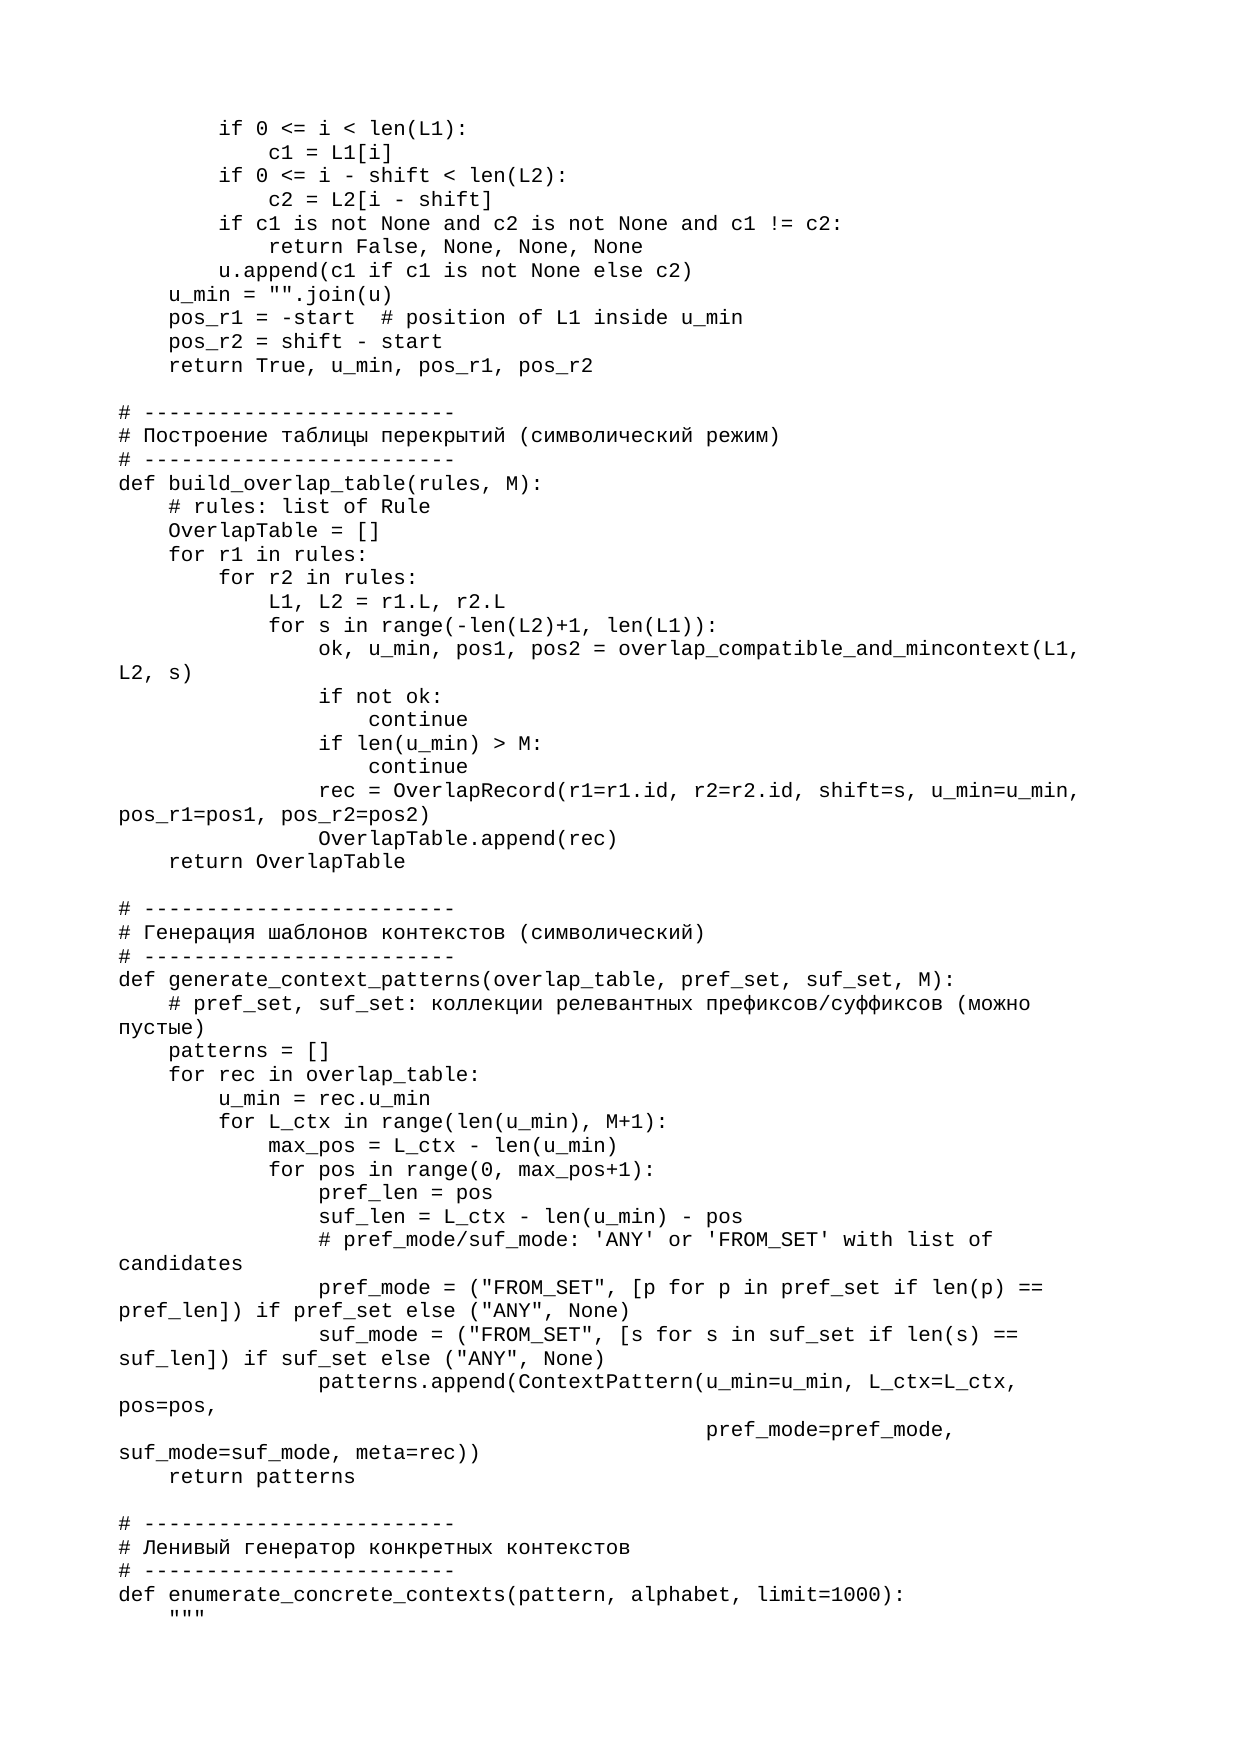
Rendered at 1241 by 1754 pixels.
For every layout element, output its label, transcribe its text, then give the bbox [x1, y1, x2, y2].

text max_pos = L_ctx - len(u_min) [118, 1135, 1122, 1158]
text for rec in overlap_table: [118, 1064, 1122, 1088]
text return patterns [118, 1466, 1122, 1489]
text # ------------------------- [118, 1513, 1122, 1537]
text # Построение таблицы перекрытий (символический режим) [118, 426, 1122, 449]
text u_min = "".join(u) [118, 284, 1122, 307]
text # Генерация шаблонов контекстов (символический) [118, 922, 1122, 946]
text for L_ctx in range(len(u_min), M+1): [118, 1111, 1122, 1135]
text continue [118, 757, 1122, 780]
text # ------------------------- [118, 402, 1122, 426]
text pref_len = pos [118, 1182, 1122, 1206]
text pos_r1 = -start # position of L1 inside u_min [118, 307, 1122, 331]
text patterns.append(ContextPattern(u_min=u_min, L_ctx=L_ctx, pos=pos, [118, 1371, 1122, 1419]
text rec = OverlapRecord(r1=r1.id, r2=r2.id, shift=s, u_min=u_min, pos_r1=pos1, pos_r2=pos2) [118, 780, 1122, 827]
text c2 = L2[i - shift] [118, 189, 1122, 213]
text c1 = L1[i] [118, 142, 1122, 165]
text suf_mode = ("FROM_SET", [s for s in suf_set if len(s) == suf_len]) if suf_set else ("ANY", None) [118, 1324, 1122, 1371]
text if c1 is not None and c2 is not None and c1 != c2: [118, 213, 1122, 236]
text for pos in range(0, max_pos+1): [118, 1158, 1122, 1182]
text pref_mode = ("FROM_SET", [p for p in pref_set if len(p) == pref_len]) if pref_set else ("ANY", None) [118, 1277, 1122, 1324]
text L1, L2 = r1.L, r2.L [118, 591, 1122, 615]
text for r2 in rules: [118, 567, 1122, 591]
text continue [118, 709, 1122, 733]
text # ------------------------- [118, 946, 1122, 969]
text return OverlapTable [118, 851, 1122, 875]
text # rules: list of Rule [118, 496, 1122, 520]
text OverlapTable.append(rec) [118, 827, 1122, 851]
text def build_overlap_table(rules, M): [118, 473, 1122, 496]
text if not ok: [118, 686, 1122, 709]
text ok, u_min, pos1, pos2 = overlap_compatible_and_mincontext(L1, L2, s) [118, 638, 1122, 686]
text if 0 <= i < len(L1): [118, 118, 1122, 142]
text u_min = rec.u_min [118, 1088, 1122, 1111]
text suf_len = L_ctx - len(u_min) - pos [118, 1206, 1122, 1229]
text for s in range(-len(L2)+1, len(L1)): [118, 615, 1122, 638]
text for r1 in rules: [118, 544, 1122, 567]
text patterns = [] [118, 1040, 1122, 1064]
text if len(u_min) > M: [118, 733, 1122, 757]
text # Ленивый генератор конкретных контекстов [118, 1537, 1122, 1561]
text pref_mode=pref_mode, suf_mode=suf_mode, meta=rec)) [118, 1419, 1122, 1466]
text return False, None, None, None [118, 236, 1122, 260]
text OverlapTable = [] [118, 520, 1122, 544]
text pos_r2 = shift - start [118, 331, 1122, 354]
text """ [118, 1608, 1122, 1631]
text # pref_mode/suf_mode: 'ANY' or 'FROM_SET' with list of candidates [118, 1229, 1122, 1277]
text u.append(c1 if c1 is not None else c2) [118, 260, 1122, 284]
text # ------------------------- [118, 1561, 1122, 1584]
text # pref_set, suf_set: коллекции релевантных префиксов/суффиксов (можно пустые) [118, 993, 1122, 1040]
text # ------------------------- [118, 898, 1122, 922]
text if 0 <= i - shift < len(L2): [118, 165, 1122, 189]
text return True, u_min, pos_r1, pos_r2 [118, 354, 1122, 378]
text def generate_context_patterns(overlap_table, pref_set, suf_set, M): [118, 969, 1122, 993]
text # ------------------------- [118, 449, 1122, 473]
text def enumerate_concrete_contexts(pattern, alphabet, limit=1000): [118, 1584, 1122, 1608]
